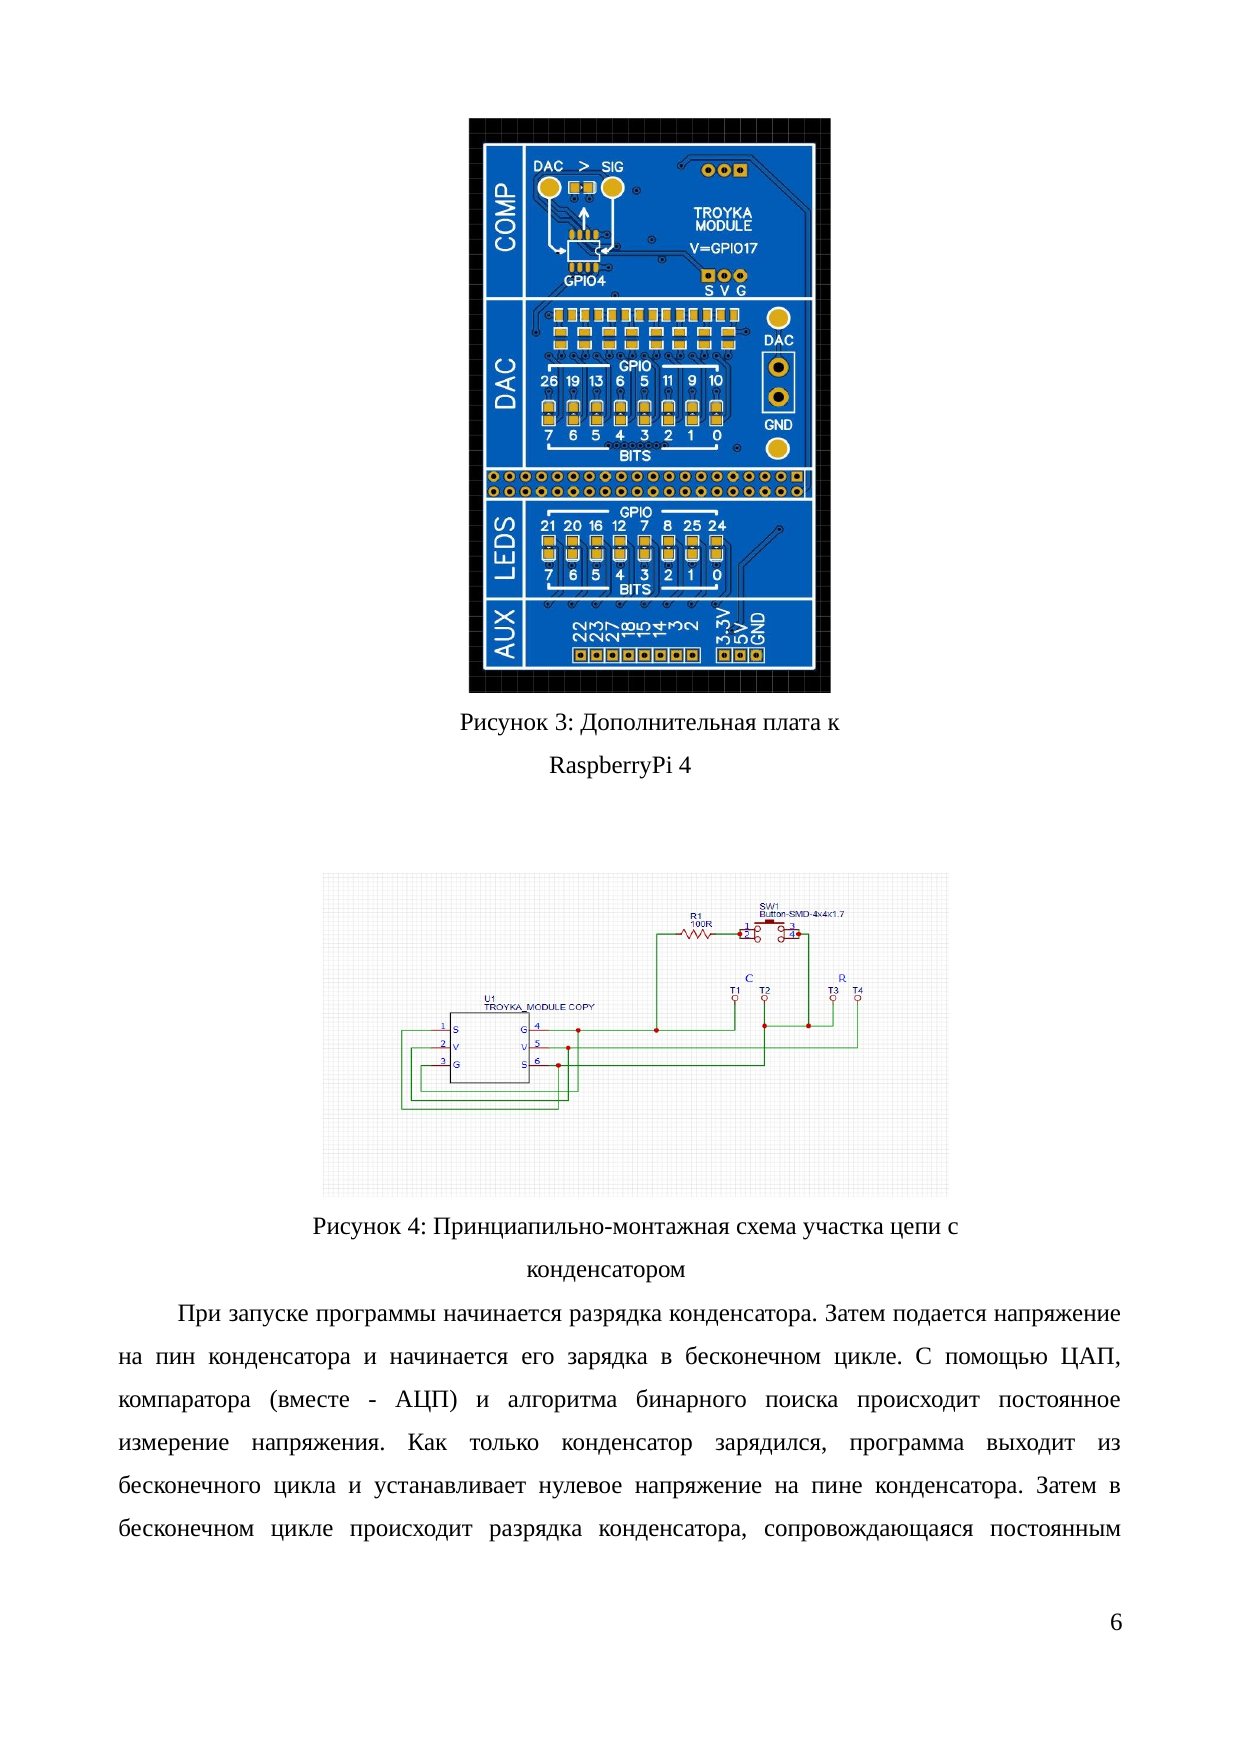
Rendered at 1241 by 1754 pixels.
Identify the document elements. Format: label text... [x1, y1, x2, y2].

text Рисунок 3: Дополнительная плата к RaspberryPi 4 [379, 707, 861, 779]
picture [468, 118, 831, 693]
text При запуске программы начинается разрядка конденсатора. Затем подается напряжение на пин конденсатора и начинается его зарядка в бесконечном цикле. С помощью ЦАП, компаратора (вместе - АЦП) и алгоритма бинарного поиска происходит постоянное измерение напряжения. Как только конденсатор зарядился, программа выходит из бесконечного цикла и устанавливает нулевое напряжение на пине конденсатора. Затем в бесконечном цикле происходит разрядка конденсатора, сопровождающаяся постоянным [118, 1298, 1122, 1542]
picture [322, 873, 949, 1197]
text Рисунок 4: Принциапильно-монтажная схема участка цепи с конденсатором [177, 1211, 1035, 1283]
